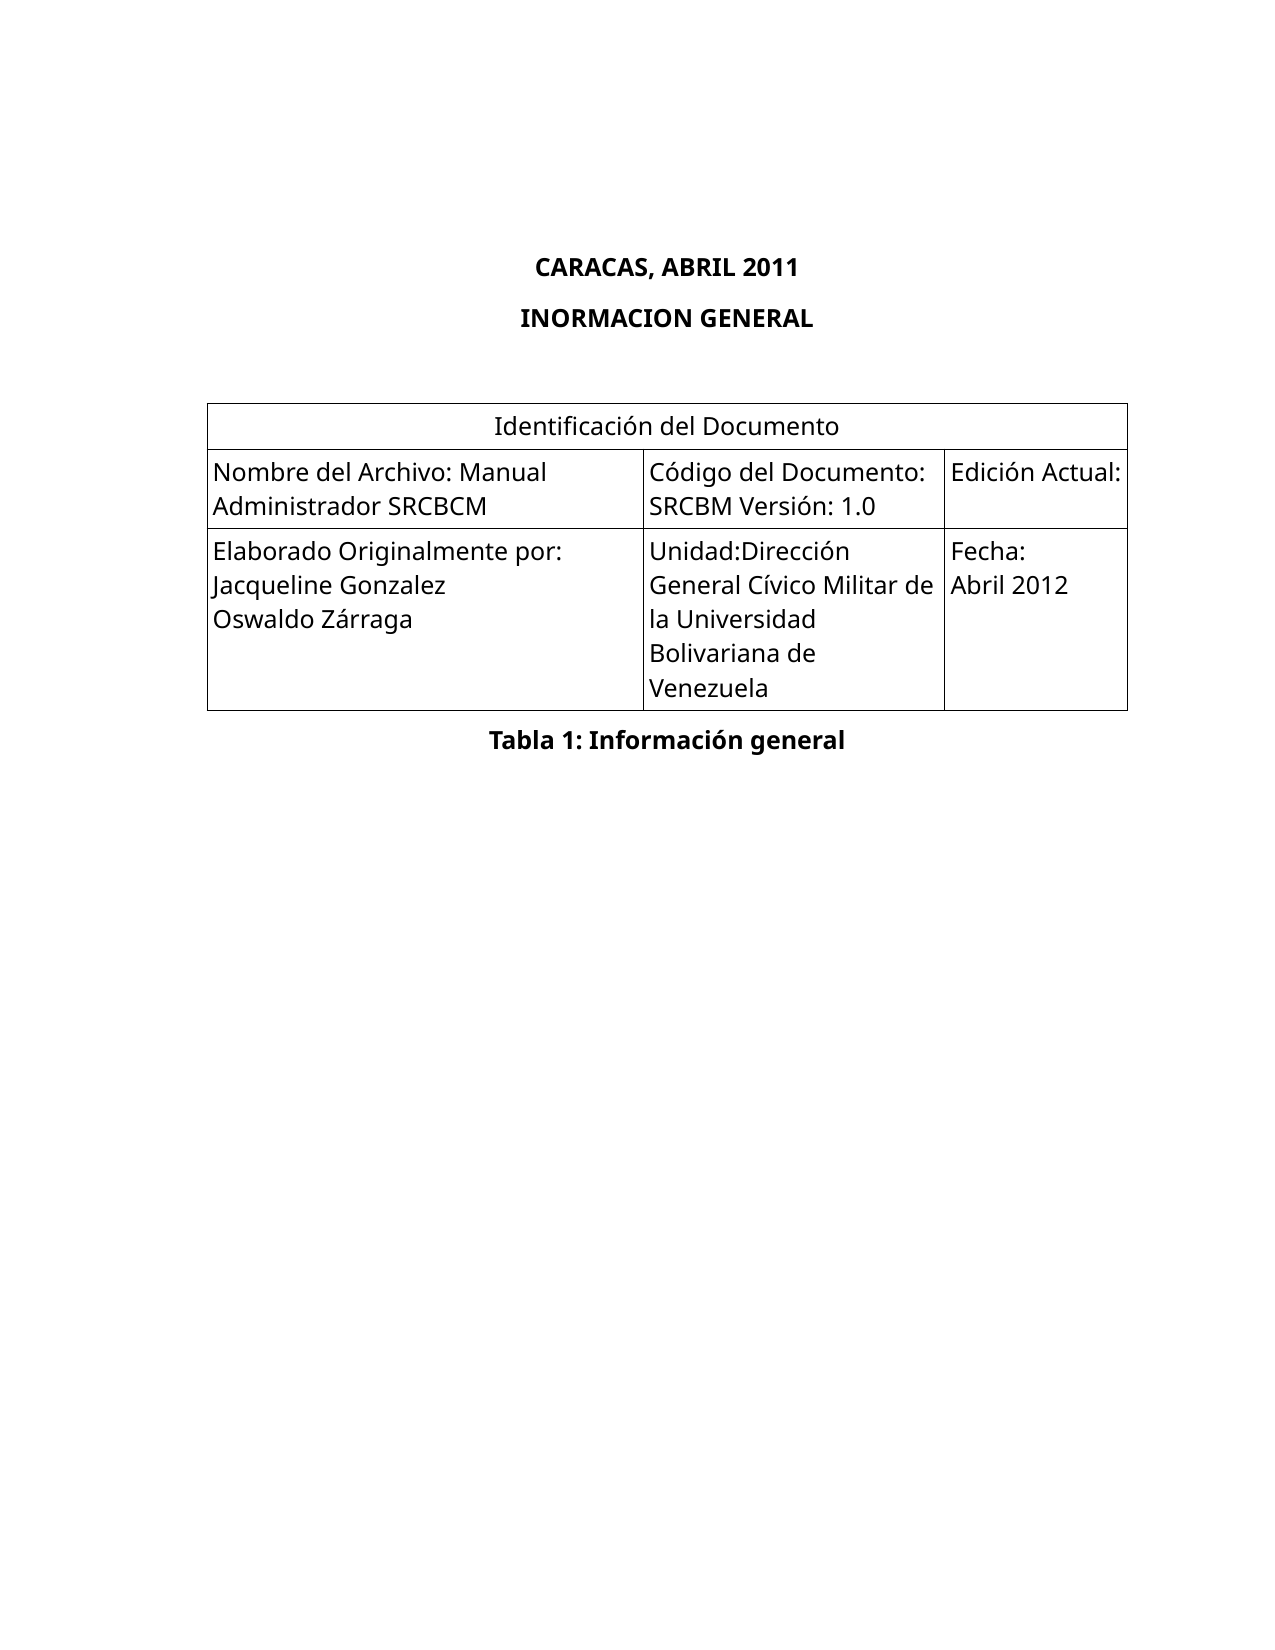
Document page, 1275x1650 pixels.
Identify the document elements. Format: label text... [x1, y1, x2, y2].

text CARACAS, ABRIL 2011 [207, 250, 1127, 284]
text INORMACION GENERAL [207, 301, 1127, 335]
table_cell Código del Documento: SRCBM Versión: 1.0 [644, 450, 944, 528]
text Tabla 1: Información general [207, 723, 1127, 757]
table_cell Edición Actual: [945, 450, 1127, 528]
table_cell Unidad:Dirección General Cívico Militar de la Universidad Bolivariana de Venezuela [644, 529, 944, 710]
table_cell Nombre del Archivo: Manual Administrador SRCBCM [208, 450, 643, 528]
table_header Identificación del Documento [208, 404, 1127, 448]
table_cell Fecha: Abril 2012 [945, 529, 1127, 710]
table_cell Elaborado Originalmente por: Jacqueline Gonzalez Oswaldo Zárraga [208, 529, 643, 710]
